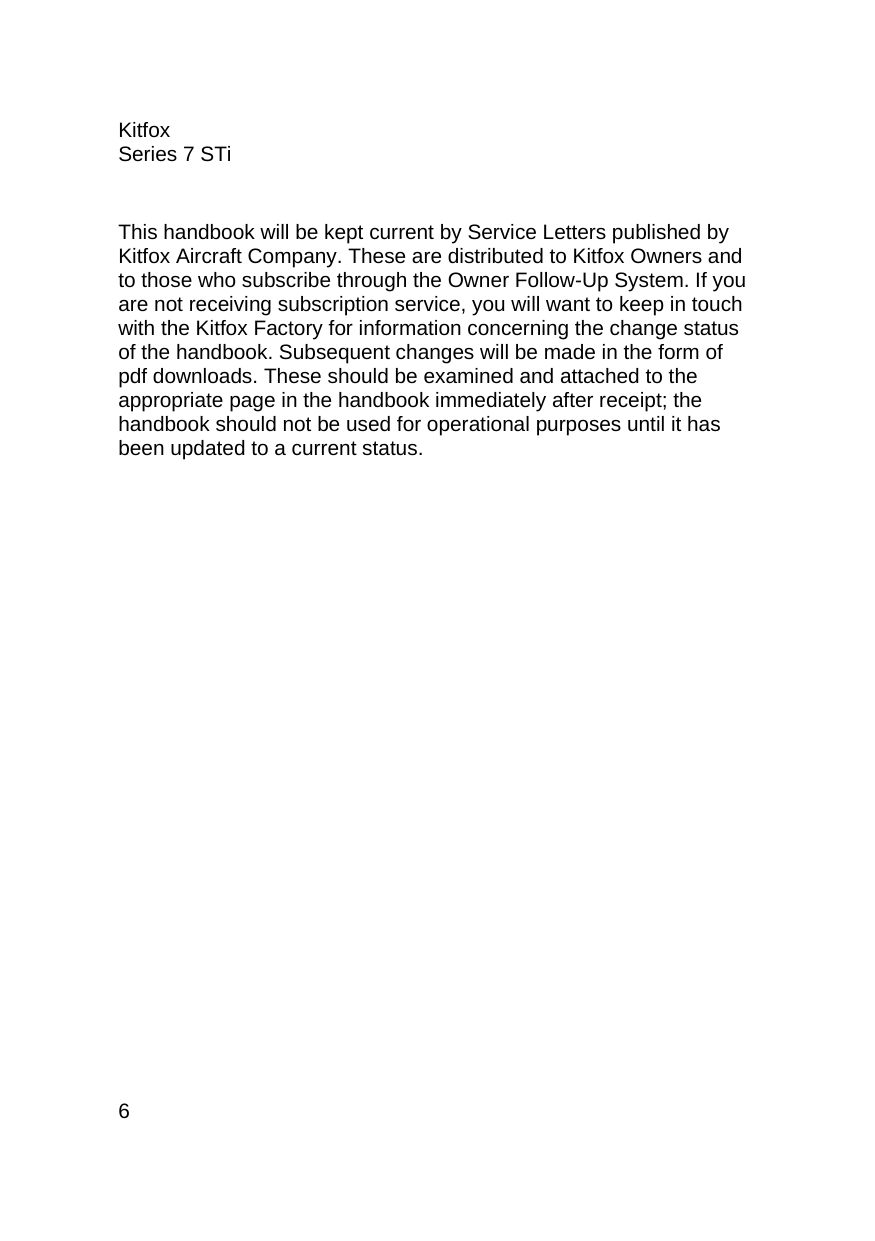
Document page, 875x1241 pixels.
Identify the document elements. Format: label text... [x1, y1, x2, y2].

text This handbook will be kept current by Service Letters published by Kitfox Aircraft Company. These are distributed to Kitfox Owners and to those who subscribe through the Owner Follow-Up System. If you are not receiving subscription service, you will want to keep in touch with the Kitfox Factory for information concerning the change status of the handbook. Subsequent changes will be made in the form of pdf downloads. These should be examined and attached to the appropriate page in the handbook immediately after receipt; the handbook should not be used for operational purposes until it has been updated to a current status. [118, 220, 756, 459]
